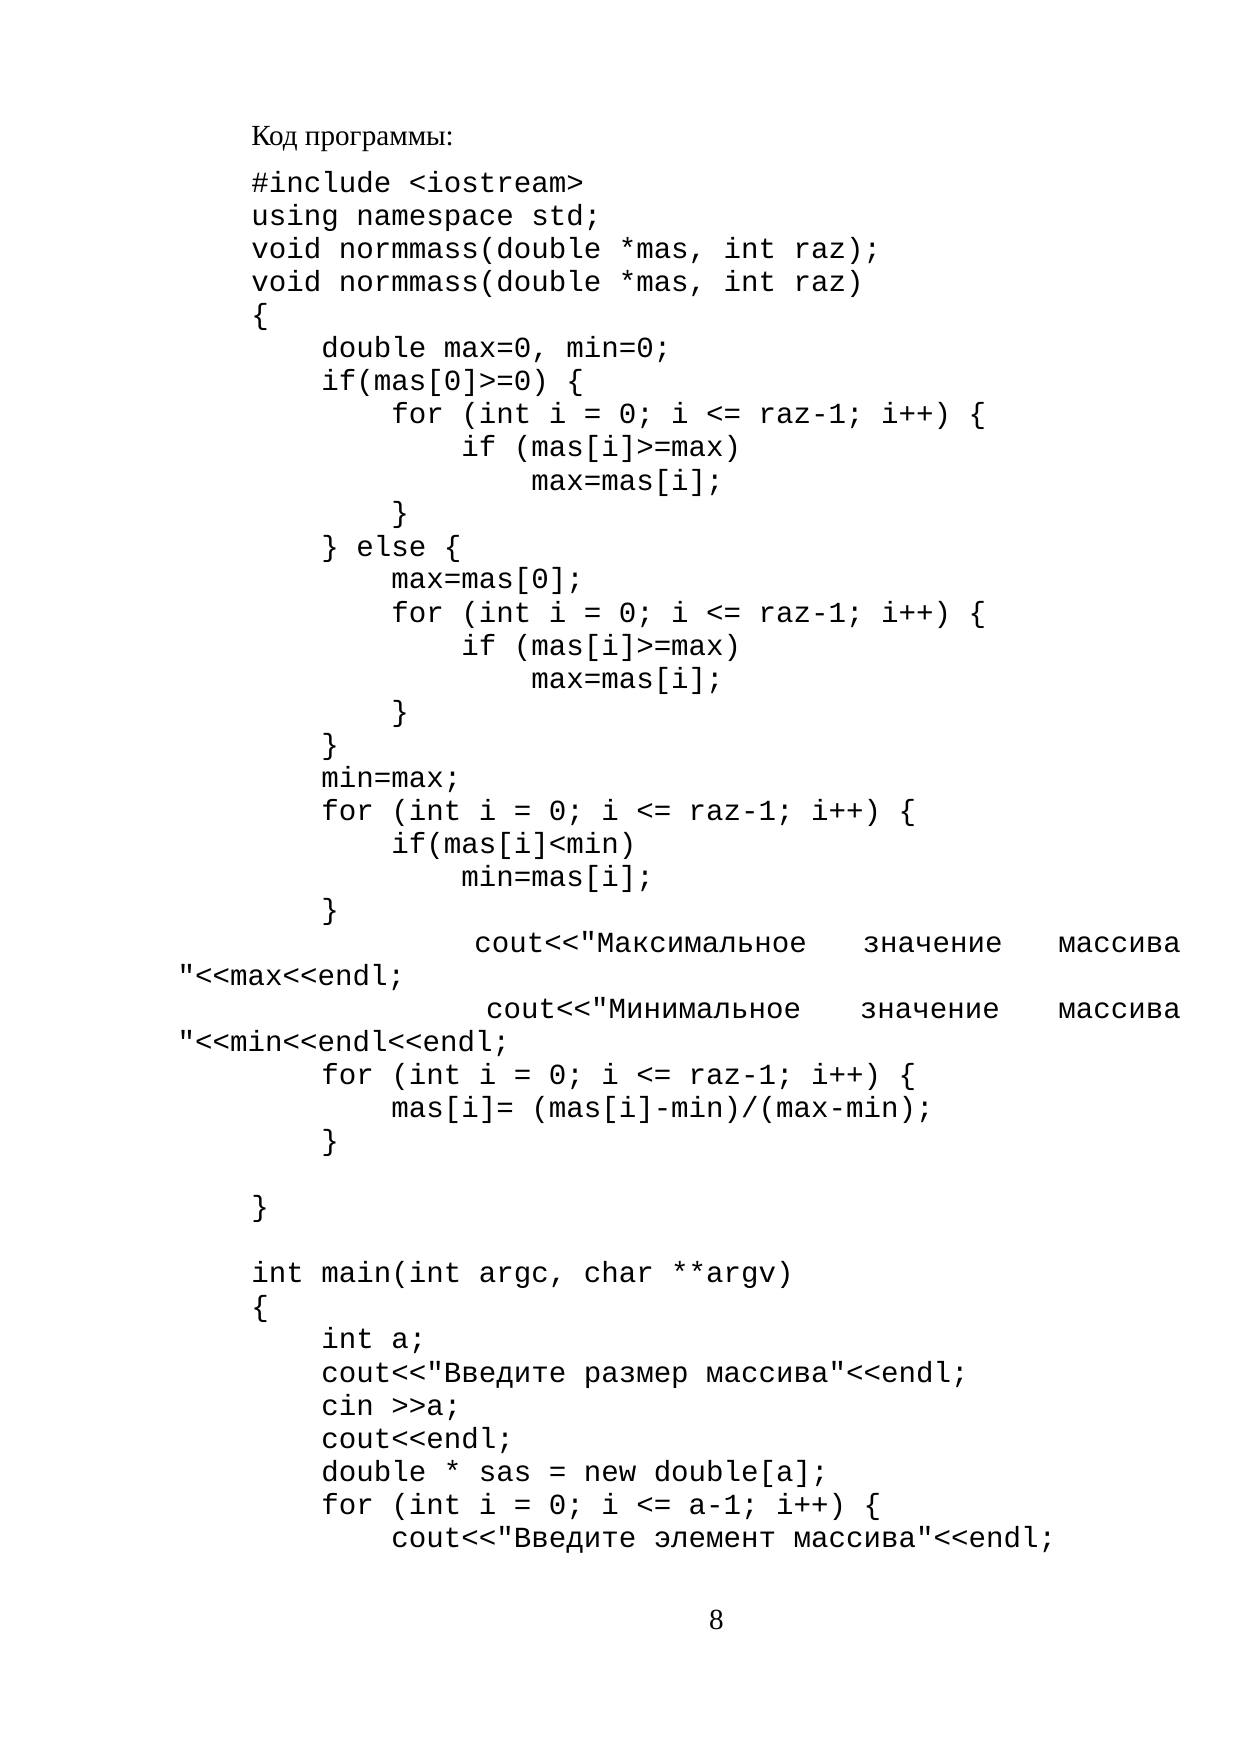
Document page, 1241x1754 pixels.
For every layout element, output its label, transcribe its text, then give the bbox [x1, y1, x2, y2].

text } [177, 730, 1181, 763]
text } [177, 1126, 1181, 1159]
text for (int i = 0; i <= raz-1; i++) { [177, 598, 1181, 631]
text using namespace std; [177, 201, 1181, 234]
text mas[i]= (mas[i]-min)/(max-min); [177, 1093, 1181, 1126]
text #include <iostream> [177, 168, 1181, 201]
text min=max; [177, 763, 1181, 796]
text void normmass(double *mas, int raz) [177, 267, 1181, 301]
text cin >>a; [177, 1391, 1181, 1424]
text for (int i = 0; i <= raz-1; i++) { [177, 1060, 1181, 1093]
text for (int i = 0; i <= raz-1; i++) { [177, 796, 1181, 829]
text int a; [177, 1325, 1181, 1358]
text cout<<endl; [177, 1424, 1181, 1457]
text if (mas[i]>=max) [177, 433, 1181, 466]
text cout<<"Максимальное значение массива "<<max<<endl; [177, 928, 1181, 994]
text max=mas[0]; [177, 565, 1181, 598]
text cout<<"Минимальное значение массива "<<min<<endl<<endl; [177, 994, 1181, 1060]
text } [177, 1192, 1181, 1225]
text for (int i = 0; i <= raz-1; i++) { [177, 399, 1181, 433]
text if (mas[i]>=max) [177, 631, 1181, 664]
text max=mas[i]; [177, 466, 1181, 499]
text } [177, 697, 1181, 730]
text int main(int argc, char **argv) [177, 1259, 1181, 1292]
text void normmass(double *mas, int raz); [177, 234, 1181, 267]
text min=mas[i]; [177, 862, 1181, 895]
text for (int i = 0; i <= a-1; i++) { [177, 1490, 1181, 1523]
text Код программы: [177, 118, 1181, 152]
text max=mas[i]; [177, 664, 1181, 697]
text double * sas = new double[a]; [177, 1457, 1181, 1490]
text { [177, 1292, 1181, 1325]
text cout<<"Введите элемент массива"<<endl; [177, 1523, 1181, 1556]
text { [177, 301, 1181, 333]
text } [177, 499, 1181, 532]
text cout<<"Введите размер массива"<<endl; [177, 1358, 1181, 1391]
text } [177, 895, 1181, 928]
text } else { [177, 532, 1181, 565]
text if(mas[0]>=0) { [177, 367, 1181, 399]
text double max=0, min=0; [177, 333, 1181, 367]
text if(mas[i]<min) [177, 829, 1181, 862]
